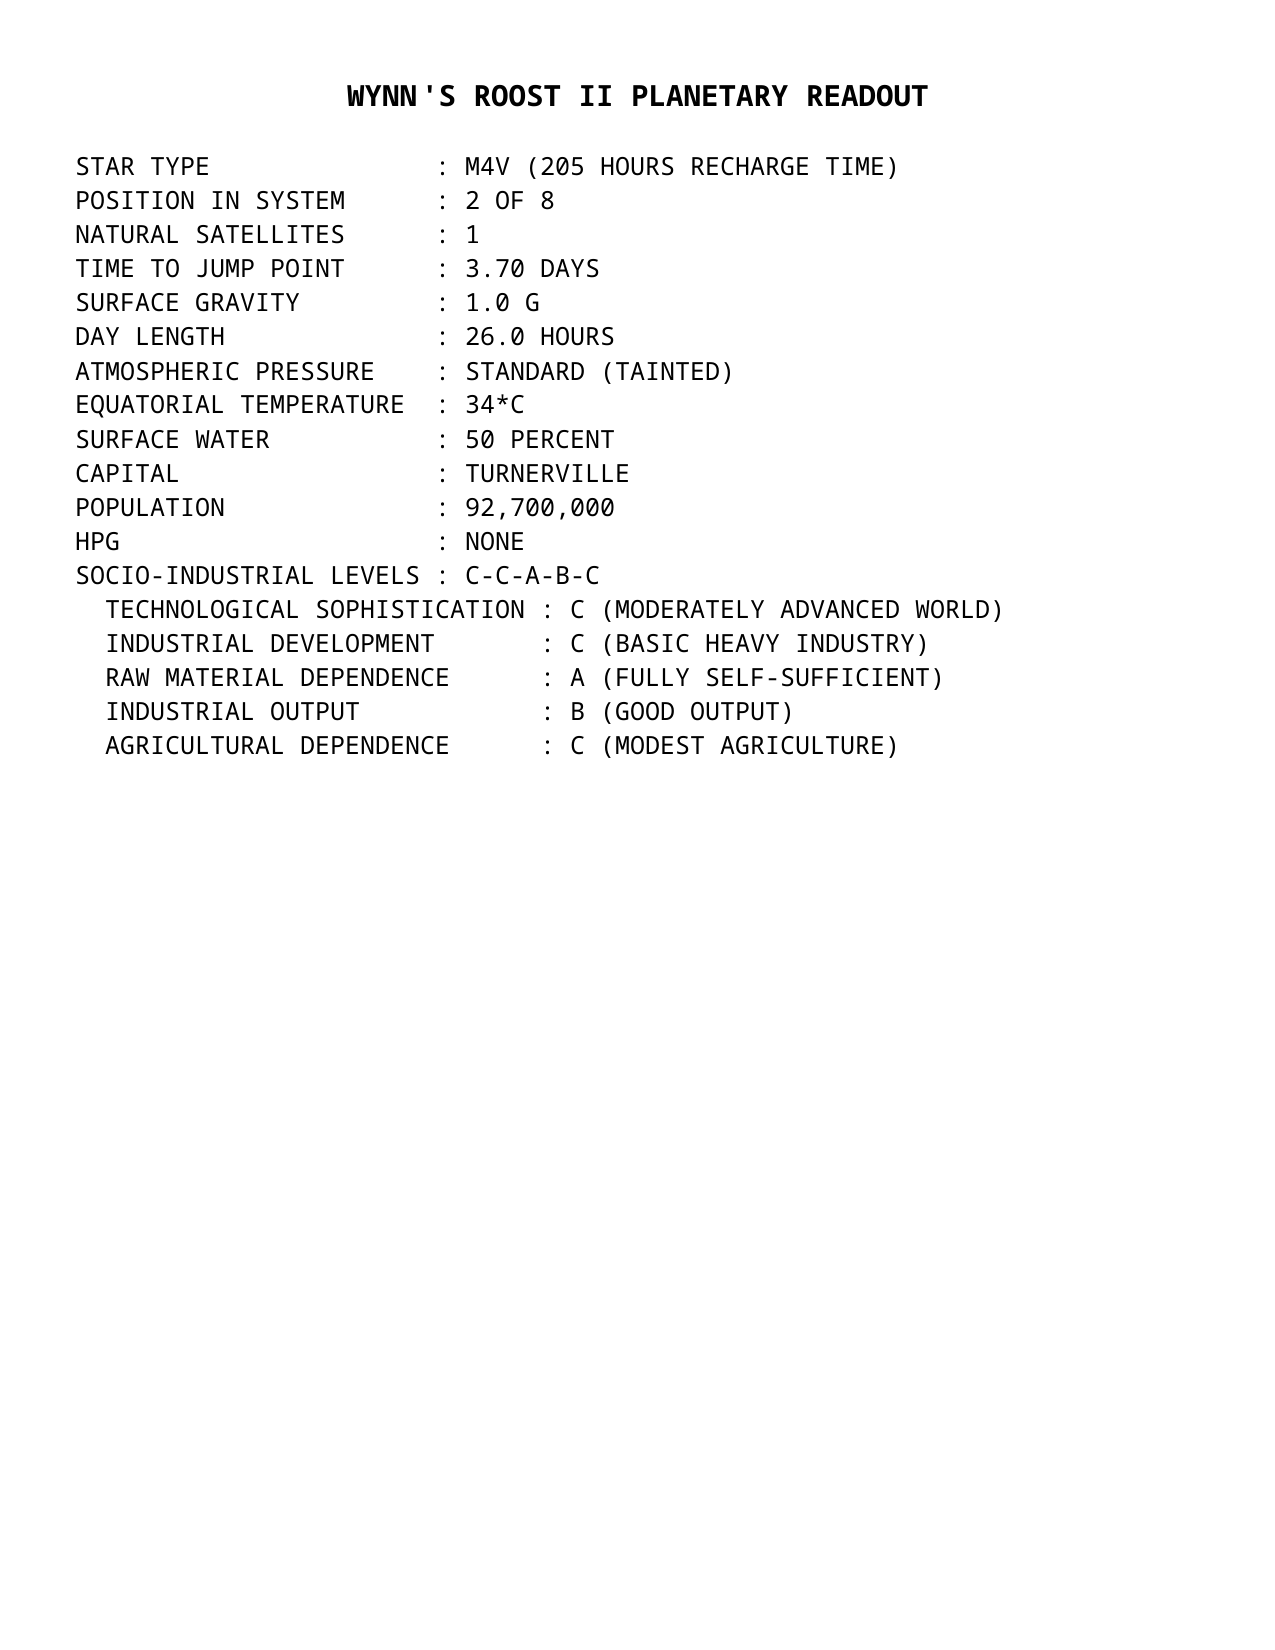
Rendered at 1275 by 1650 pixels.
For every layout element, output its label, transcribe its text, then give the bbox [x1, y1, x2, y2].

text RAW MATERIAL DEPENDENCE : A (FULLY SELF-SUFFICIENT) [75, 660, 1200, 694]
text EQUATORIAL TEMPERATURE : 34*C [75, 387, 1200, 421]
text POPULATION : 92,700,000 [75, 489, 1200, 523]
text AGRICULTURAL DEPENDENCE : C (MODEST AGRICULTURE) [75, 728, 1200, 762]
text ATMOSPHERIC PRESSURE : STANDARD (TAINTED) [75, 353, 1200, 387]
text INDUSTRIAL OUTPUT : B (GOOD OUTPUT) [75, 694, 1200, 728]
text INDUSTRIAL DEVELOPMENT : C (BASIC HEAVY INDUSTRY) [75, 626, 1200, 660]
text TECHNOLOGICAL SOPHISTICATION : C (MODERATELY ADVANCED WORLD) [75, 592, 1200, 626]
text STAR TYPE : M4V (205 HOURS RECHARGE TIME) POSITION IN SYSTEM : 2 OF 8 [75, 149, 1200, 217]
text SURFACE WATER : 50 PERCENT [75, 421, 1200, 455]
text TIME TO JUMP POINT : 3.70 DAYS [75, 251, 1200, 285]
text CAPITAL : TURNERVILLE [75, 455, 1200, 489]
text HPG : NONE [75, 523, 1200, 557]
text SOCIO-INDUSTRIAL LEVELS : C-C-A-B-C [75, 557, 1200, 592]
text SURFACE GRAVITY : 1.0 G [75, 285, 1200, 319]
subtitle WYNN 'S ROOST II PLANETARY READOUT [75, 75, 1200, 115]
text DAY LENGTH : 26.0 HOURS [75, 319, 1200, 353]
text NATURAL SATELLITES : 1 [75, 217, 1200, 251]
